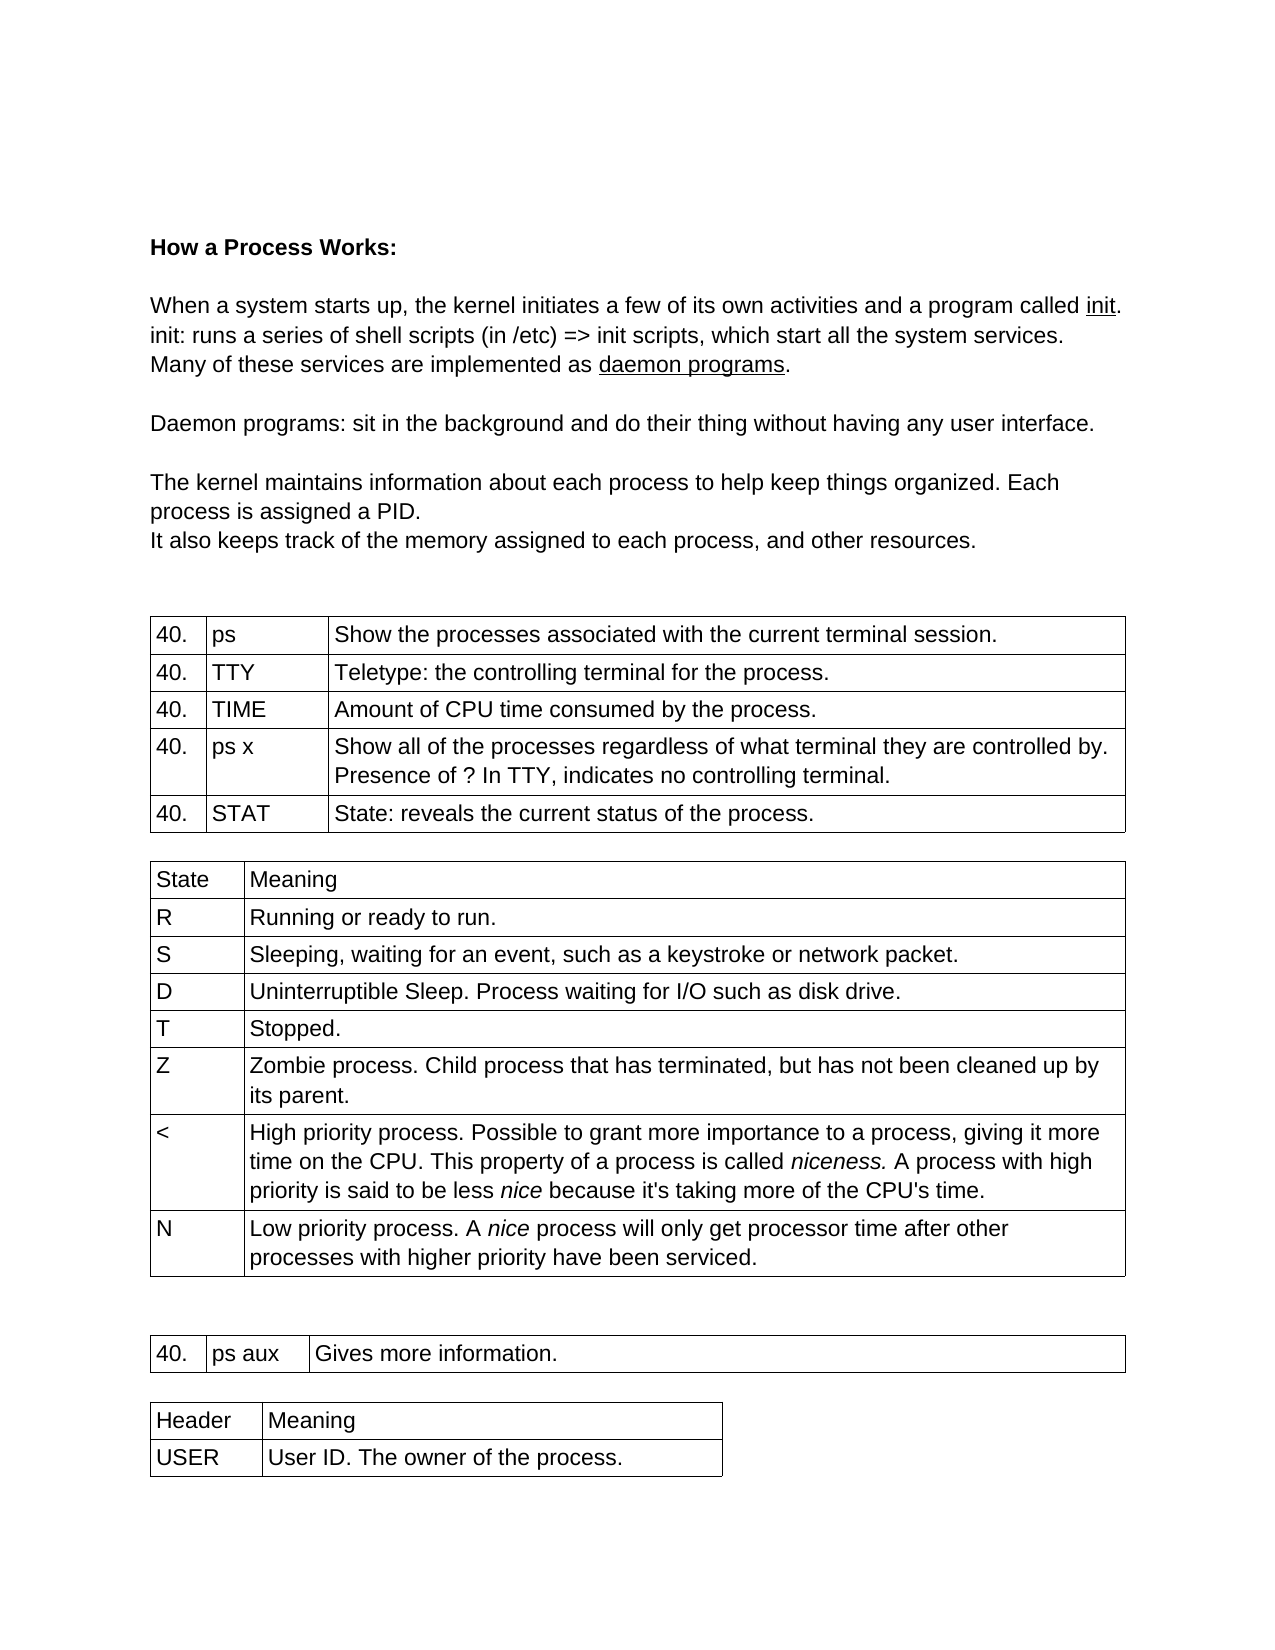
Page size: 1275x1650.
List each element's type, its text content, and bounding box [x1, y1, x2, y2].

table_cell Z [151, 1048, 244, 1114]
table_cell Amount of CPU time consumed by the process. [329, 692, 1125, 728]
table_cell User ID. The owner of the process. [263, 1440, 722, 1476]
table_header 40. [151, 617, 206, 653]
table_header 40. [151, 1336, 206, 1372]
table_cell 40. [151, 655, 206, 691]
table_cell Zombie process. Child process that has terminated, but has not been cleaned up by its parent. [245, 1048, 1125, 1114]
table_cell T [151, 1011, 244, 1047]
text Many of these services are implemented as daemon programs. [150, 352, 1125, 378]
table_header Meaning [245, 862, 1125, 898]
table_cell STAT [207, 796, 328, 832]
table_cell TTY [207, 655, 328, 691]
table_header Header [151, 1403, 262, 1439]
table_cell S [151, 937, 244, 973]
text Daemon programs: sit in the background and do their thing without having any user interface. [150, 411, 1125, 436]
table_cell Low priority process. A nice process will only get processor time after other processes with higher priority have been serviced. [245, 1211, 1125, 1276]
table_cell Show all of the processes regardless of what terminal they are controlled by. Presence of ? In TTY, indicates no controlling terminal. [329, 729, 1125, 794]
table_header ps [207, 617, 328, 653]
table_cell Uninterruptible Sleep. Process waiting for I/O such as disk drive. [245, 974, 1125, 1010]
table_cell Running or ready to run. [245, 899, 1125, 936]
table_cell 40. [151, 692, 206, 728]
table_header ps aux [207, 1336, 309, 1372]
text When a system starts up, the kernel initiates a few of its own activities and a program called init. [150, 293, 1125, 319]
table_cell Sleeping, waiting for an event, such as a keystroke or network packet. [245, 937, 1125, 973]
table_cell 40. [151, 796, 206, 832]
table_header Gives more information. [310, 1336, 1125, 1372]
table_cell D [151, 974, 244, 1010]
table_cell 40. [151, 729, 206, 794]
table_cell High priority process. Possible to grant more importance to a process, giving it more time on the CPU. This property of a process is called niceness. A process with high priority is said to be less nice because it's taking more of the CPU's time. [245, 1115, 1125, 1209]
table_cell State: reveals the current status of the process. [329, 796, 1125, 832]
table_cell ps x [207, 729, 328, 794]
table_header Meaning [263, 1403, 722, 1439]
table_cell Stopped. [245, 1011, 1125, 1047]
table_cell USER [151, 1440, 262, 1476]
table_cell TIME [207, 692, 328, 728]
table_cell R [151, 899, 244, 936]
table_header Show the processes associated with the current terminal session. [329, 617, 1125, 653]
table_header State [151, 862, 244, 898]
text It also keeps track of the memory assigned to each process, and other resources. [150, 528, 1125, 554]
text The kernel maintains information about each process to help keep things organized. Each process is assigned a PID. [150, 469, 1125, 524]
text How a Process Works: [150, 234, 1125, 260]
table_cell Teletype: the controlling terminal for the process. [329, 655, 1125, 691]
table_cell < [151, 1115, 244, 1209]
table_cell N [151, 1211, 244, 1276]
text init: runs a series of shell scripts (in /etc) => init scripts, which start all the system services. [150, 323, 1125, 348]
